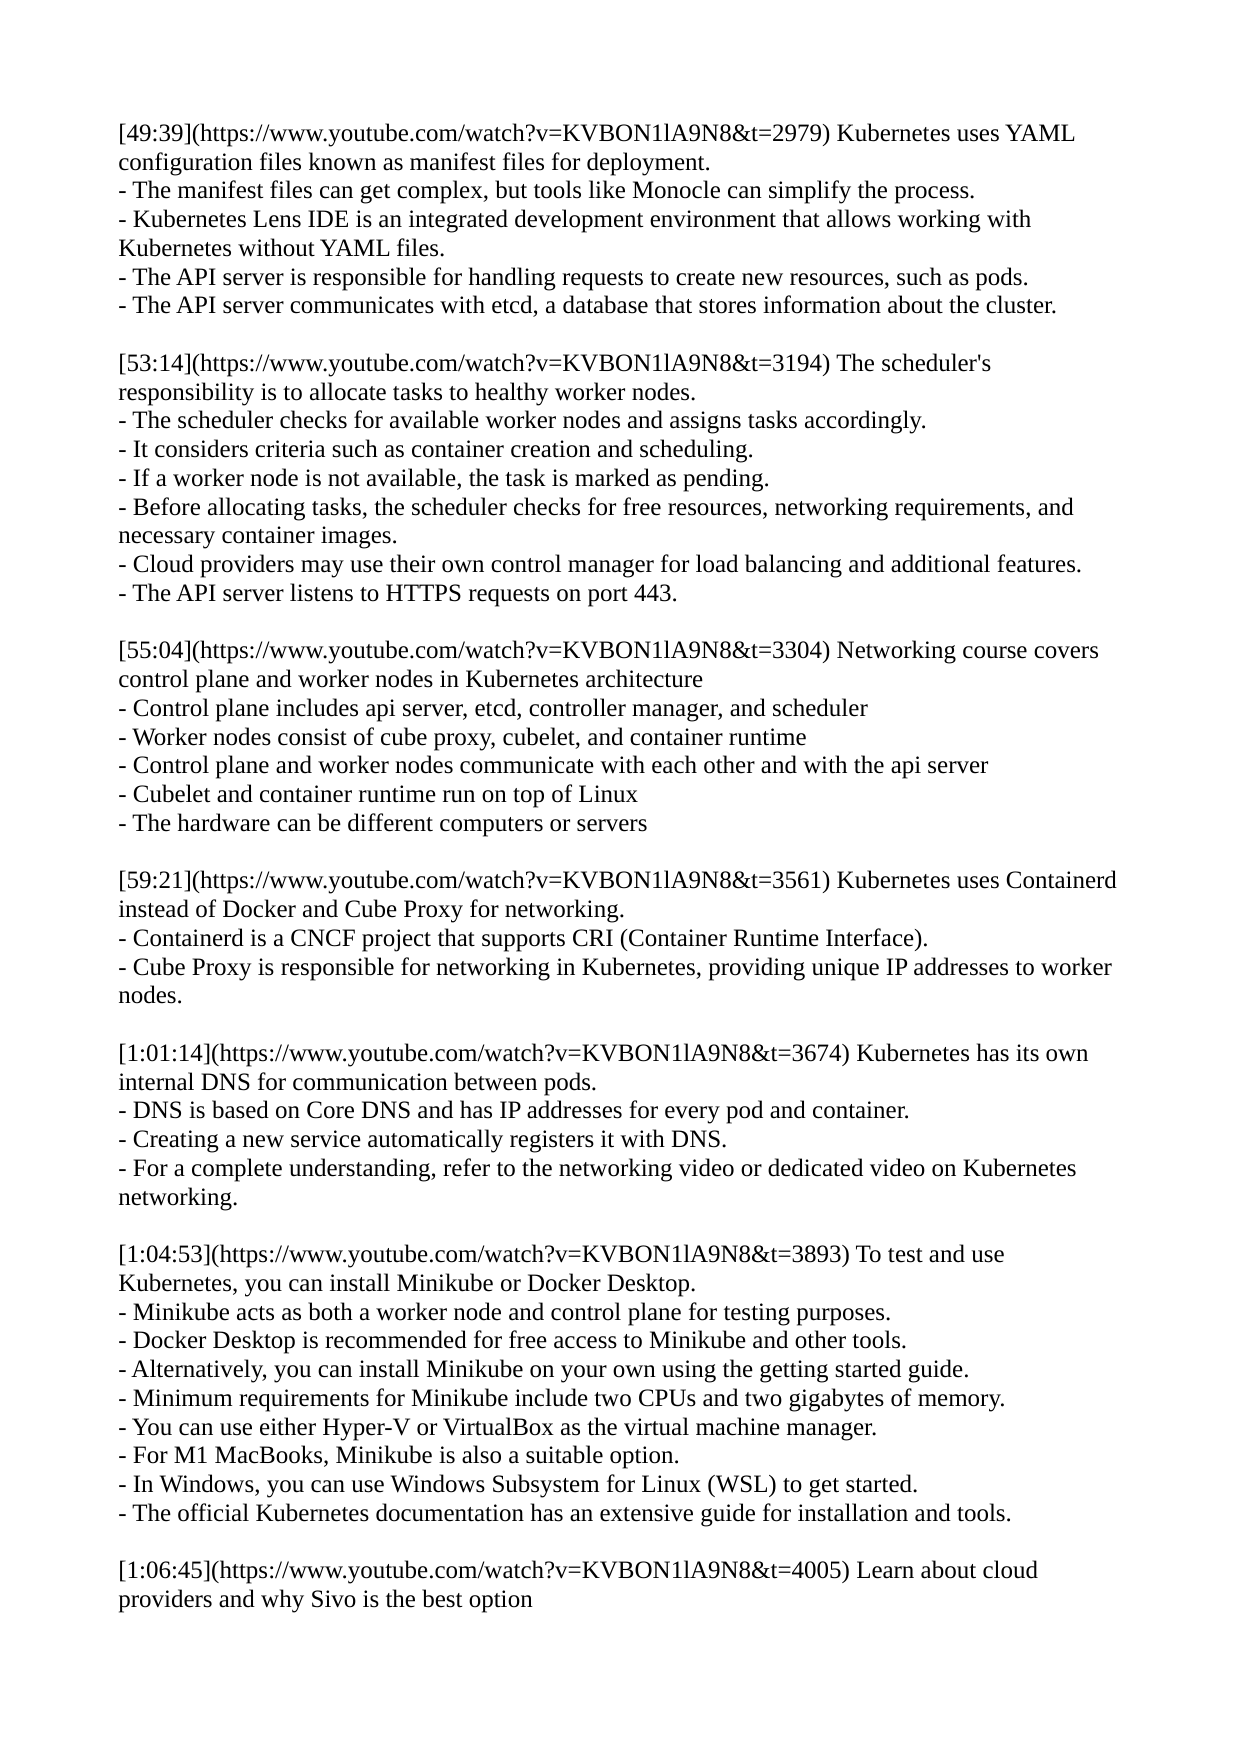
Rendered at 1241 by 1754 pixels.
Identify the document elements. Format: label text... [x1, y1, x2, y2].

text - The official Kubernetes documentation has an extensive guide for installation and tools. [118, 1498, 1122, 1527]
text - You can use either Hyper-V or VirtualBox as the virtual machine manager. [118, 1412, 1122, 1441]
text - Minimum requirements for Minikube include two CPUs and two gigabytes of memory. [118, 1383, 1122, 1412]
text - The scheduler checks for available worker nodes and assigns tasks accordingly. [118, 406, 1122, 434]
text - The hardware can be different computers or servers [118, 808, 1122, 837]
text [1:04:53](https://www.youtube.com/watch?v=KVBON1lA9N8&t=3893) To test and use Kubernetes, you can install Minikube or Docker Desktop. [118, 1239, 1122, 1297]
text [49:39](https://www.youtube.com/watch?v=KVBON1lA9N8&t=2979) Kubernetes uses YAML configuration files known as manifest files for deployment. [118, 118, 1122, 176]
text - The API server listens to HTTPS requests on port 443. [118, 578, 1122, 607]
text - Kubernetes Lens IDE is an integrated development environment that allows working with Kubernetes without YAML files. [118, 204, 1122, 262]
text [59:21](https://www.youtube.com/watch?v=KVBON1lA9N8&t=3561) Kubernetes uses Containerd instead of Docker and Cube Proxy for networking. [118, 866, 1122, 923]
text - Containerd is a CNCF project that supports CRI (Container Runtime Interface). [118, 923, 1122, 952]
text [1:01:14](https://www.youtube.com/watch?v=KVBON1lA9N8&t=3674) Kubernetes has its own internal DNS for communication between pods. [118, 1038, 1122, 1096]
text - Control plane includes api server, etcd, controller manager, and scheduler [118, 693, 1122, 722]
text - Minikube acts as both a worker node and control plane for testing purposes. [118, 1297, 1122, 1326]
text - The API server is responsible for handling requests to create new resources, such as pods. [118, 262, 1122, 291]
text - Cube Proxy is responsible for networking in Kubernetes, providing unique IP addresses to worker nodes. [118, 952, 1122, 1009]
text [1:06:45](https://www.youtube.com/watch?v=KVBON1lA9N8&t=4005) Learn about cloud providers and why Sivo is the best option [118, 1556, 1122, 1613]
text - Worker nodes consist of cube proxy, cubelet, and container runtime [118, 722, 1122, 751]
text - Control plane and worker nodes communicate with each other and with the api server [118, 751, 1122, 779]
text - For M1 MacBooks, Minikube is also a suitable option. [118, 1441, 1122, 1469]
text - In Windows, you can use Windows Subsystem for Linux (WSL) to get started. [118, 1469, 1122, 1498]
text - It considers criteria such as container creation and scheduling. [118, 434, 1122, 463]
text - DNS is based on Core DNS and has IP addresses for every pod and container. [118, 1096, 1122, 1124]
text - Cubelet and container runtime run on top of Linux [118, 779, 1122, 808]
text - Alternatively, you can install Minikube on your own using the getting started guide. [118, 1354, 1122, 1383]
text - The manifest files can get complex, but tools like Monocle can simplify the process. [118, 176, 1122, 204]
text - The API server communicates with etcd, a database that stores information about the cluster. [118, 291, 1122, 319]
text - For a complete understanding, refer to the networking video or dedicated video on Kubernetes networking. [118, 1153, 1122, 1211]
text - Before allocating tasks, the scheduler checks for free resources, networking requirements, and necessary container images. [118, 492, 1122, 549]
text - If a worker node is not available, the task is marked as pending. [118, 463, 1122, 492]
text - Cloud providers may use their own control manager for load balancing and additional features. [118, 549, 1122, 578]
text - Docker Desktop is recommended for free access to Minikube and other tools. [118, 1326, 1122, 1354]
text - Creating a new service automatically registers it with DNS. [118, 1124, 1122, 1153]
text [53:14](https://www.youtube.com/watch?v=KVBON1lA9N8&t=3194) The scheduler's responsibility is to allocate tasks to healthy worker nodes. [118, 348, 1122, 406]
text [55:04](https://www.youtube.com/watch?v=KVBON1lA9N8&t=3304) Networking course covers control plane and worker nodes in Kubernetes architecture [118, 636, 1122, 693]
